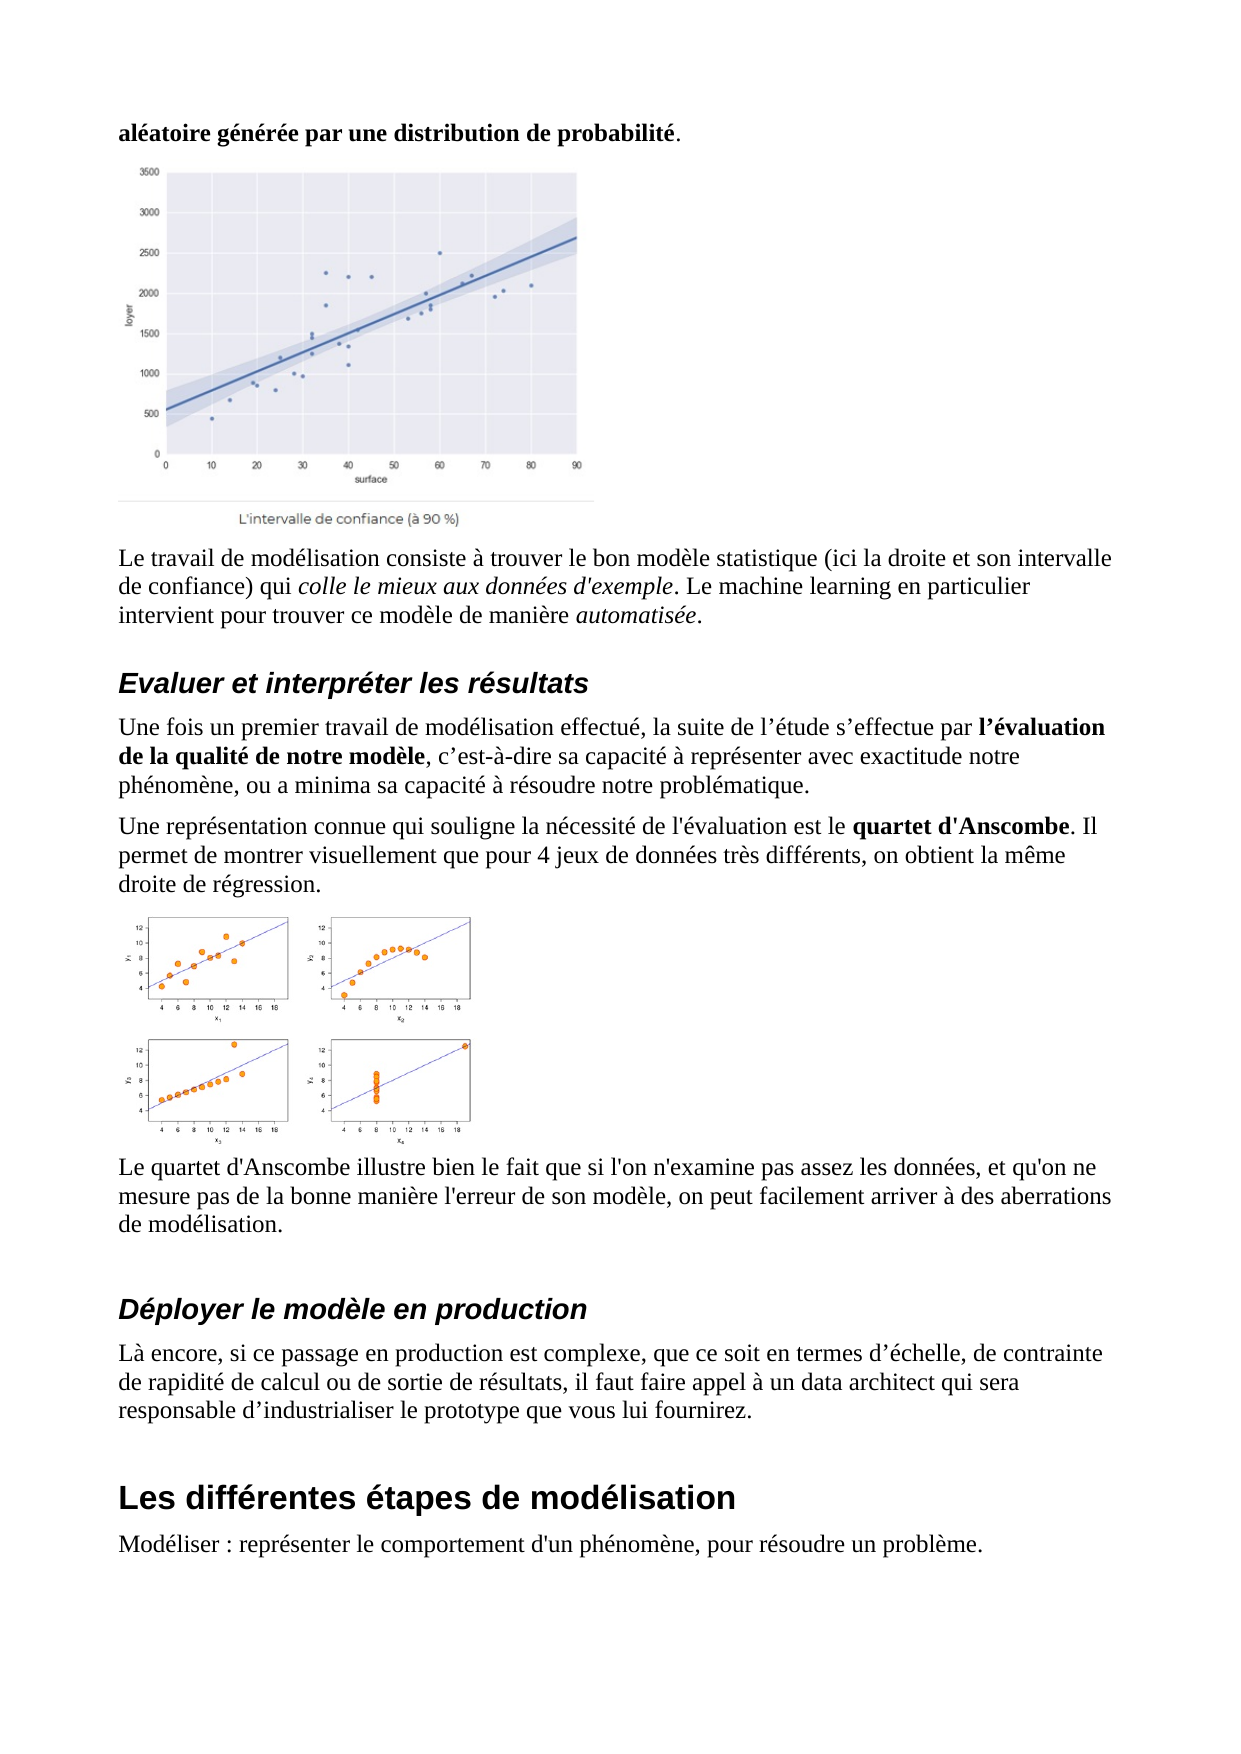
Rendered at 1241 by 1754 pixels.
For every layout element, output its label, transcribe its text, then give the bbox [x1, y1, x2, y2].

text Une fois un premier travail de modélisation effectué, la suite de l’étude s’effectue par l’évaluation de la qualité de notre modèle, c’est-à-dire sa capacité à représenter avec exactitude notre phénomène, ou a minima sa capacité à résoudre notre problématique. [118, 712, 1122, 799]
subtitle Evaluer et interpréter les résultats [118, 666, 1122, 700]
text aléatoire générée par une distribution de probabilité. [118, 118, 1122, 147]
subtitle Les différentes étapes de modélisation [118, 1478, 1122, 1517]
picture [118, 159, 595, 531]
picture [118, 910, 485, 1152]
text Une représentation connue qui souligne la nécessité de l'évaluation est le quartet d'Anscombe. Il permet de montrer visuellement que pour 4 jeux de données très différents, on obtient la même droite de régression. [118, 811, 1122, 897]
text Le travail de modélisation consiste à trouver le bon modèle statistique (ici la droite et son intervalle de confiance) qui colle le mieux aux données d'exemple. Le machine learning en particulier intervient pour trouver ce modèle de manière automatisée. [118, 543, 1122, 629]
text Modéliser : représenter le comportement d'un phénomène, pour résoudre un problème. [118, 1529, 1122, 1558]
subtitle Déployer le modèle en production [118, 1292, 1122, 1326]
text Là encore, si ce passage en production est complexe, que ce soit en termes d’échelle, de contrainte de rapidité de calcul ou de sortie de résultats, il faut faire appel à un data architect qui sera responsable d’industrialiser le prototype que vous lui fournirez. [118, 1338, 1122, 1424]
text Le quartet d'Anscombe illustre bien le fait que si l'on n'examine pas assez les données, et qu'on ne mesure pas de la bonne manière l'erreur de son modèle, on peut facilement arriver à des aberrations de modélisation. [118, 1152, 1122, 1238]
